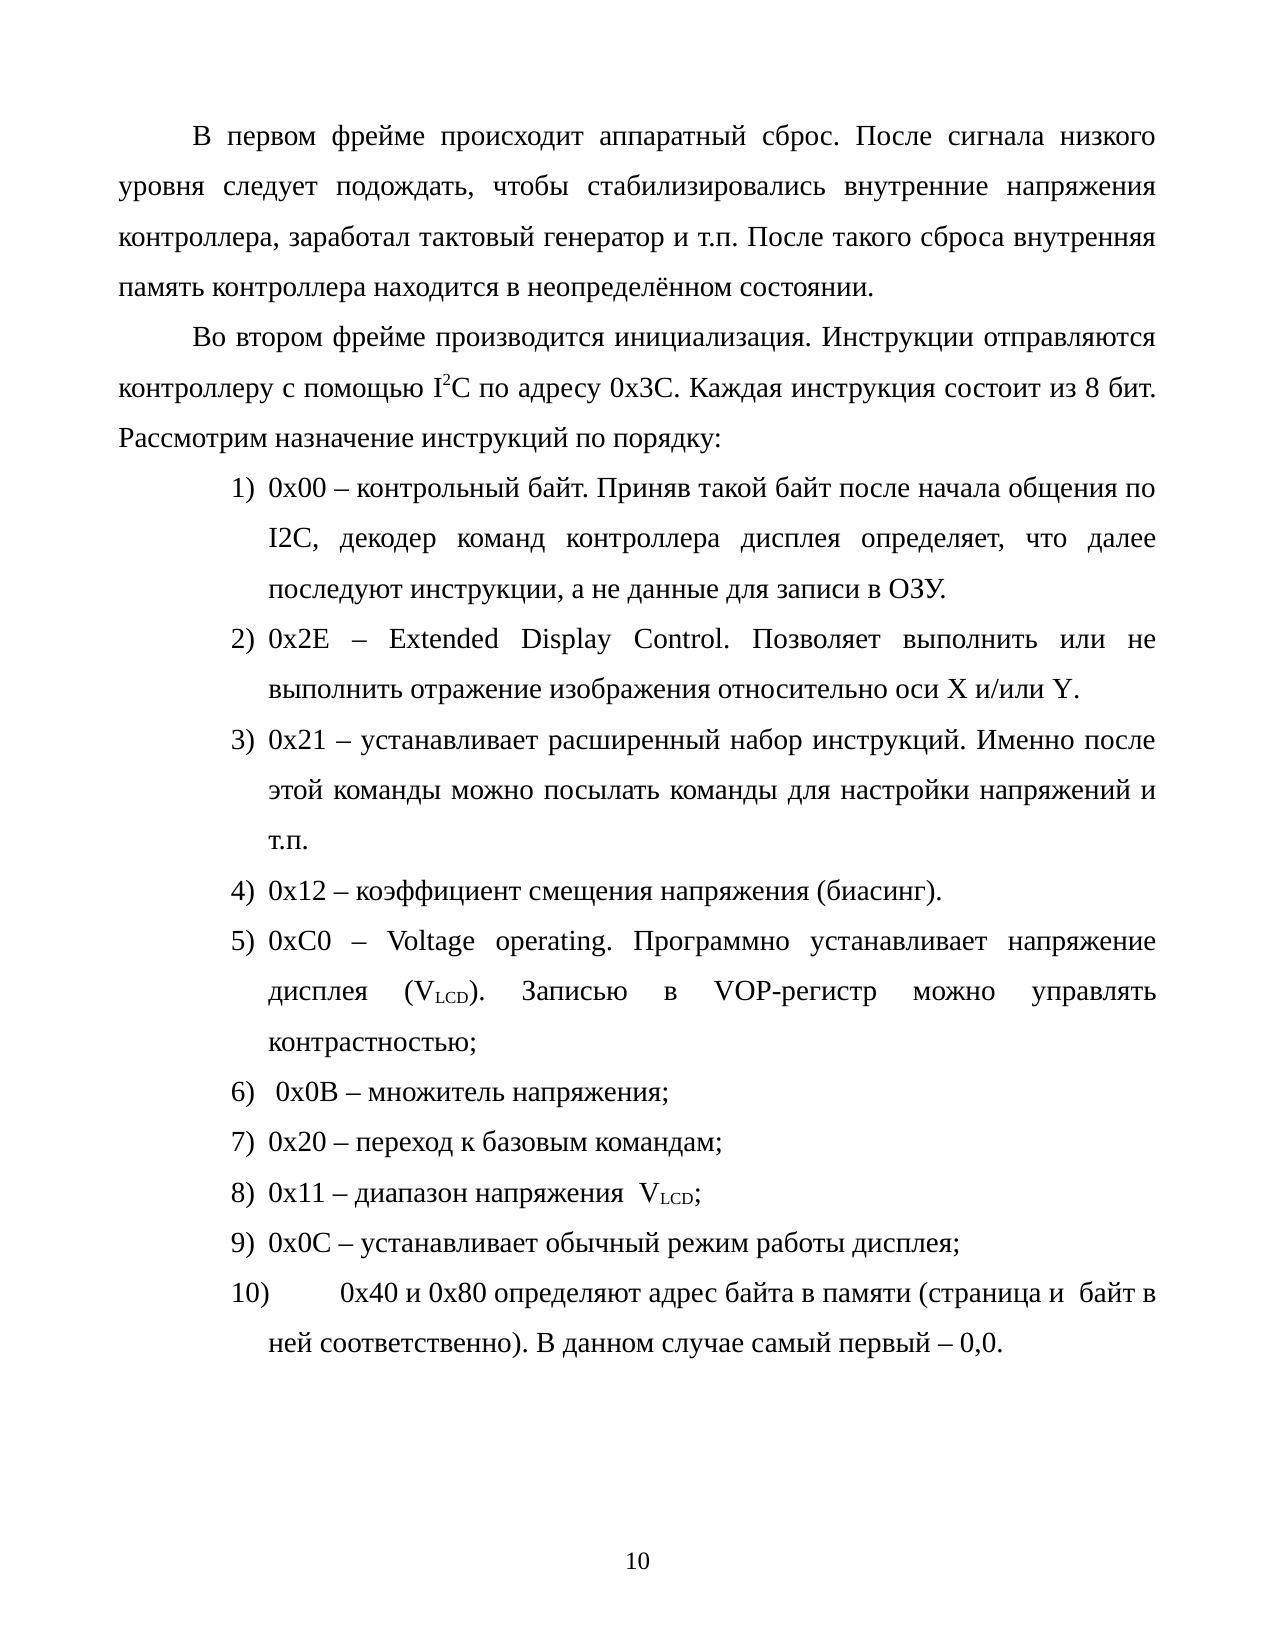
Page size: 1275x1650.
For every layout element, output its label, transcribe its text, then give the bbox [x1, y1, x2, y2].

list 0x0B – множитель напряжения; [231, 1074, 1157, 1108]
list 0x40 и 0x80 определяют адрес байта в памяти (страница и байт в ней соответственно). В данном случае самый первый – 0,0. [231, 1275, 1157, 1359]
list 0x2E – Extended Display Control. Позволяет выполнить или не выполнить отражение изображения относительно оси X и/или Y. [231, 621, 1157, 705]
list 0x11 – диапазон напряжения VLCD; [231, 1175, 1157, 1208]
list 0x20 – переход к базовым командам; [231, 1124, 1157, 1158]
list 0x21 – устанавливает расширенный набор инструкций. Именно после этой команды можно посылать команды для настройки напряжений и т.п. [231, 722, 1157, 856]
text В первом фрейме происходит аппаратный сброс. После сигнала низкого уровня следует подождать, чтобы стабилизировались внутренние напряжения контроллера, заработал тактовый генератор и т.п. После такого сброса внутренняя память контроллера находится в неопределённом состоянии. [118, 118, 1157, 303]
list 0х0С – устанавливает обычный режим работы дисплея; [231, 1225, 1157, 1258]
list 0xC0 – Voltage operating. Программно устанавливает напряжение дисплея (VLCD). Записью в VOP-регистр можно управлять контрастностью; [231, 923, 1157, 1057]
list 0х00 – контрольный байт. Приняв такой байт после начала общения по I2C, декодер команд контроллера дисплея определяет, что далее последуют инструкции, а не данные для записи в ОЗУ. [231, 470, 1157, 604]
text Во втором фрейме производится инициализация. Инструкции отправляются контроллеру с помощью I2C по адресу 0x3C. Каждая инструкция состоит из 8 бит. Рассмотрим назначение инструкций по порядку: [118, 319, 1157, 453]
list 0x12 – коэффициент смещения напряжения (биасинг). [231, 873, 1157, 906]
